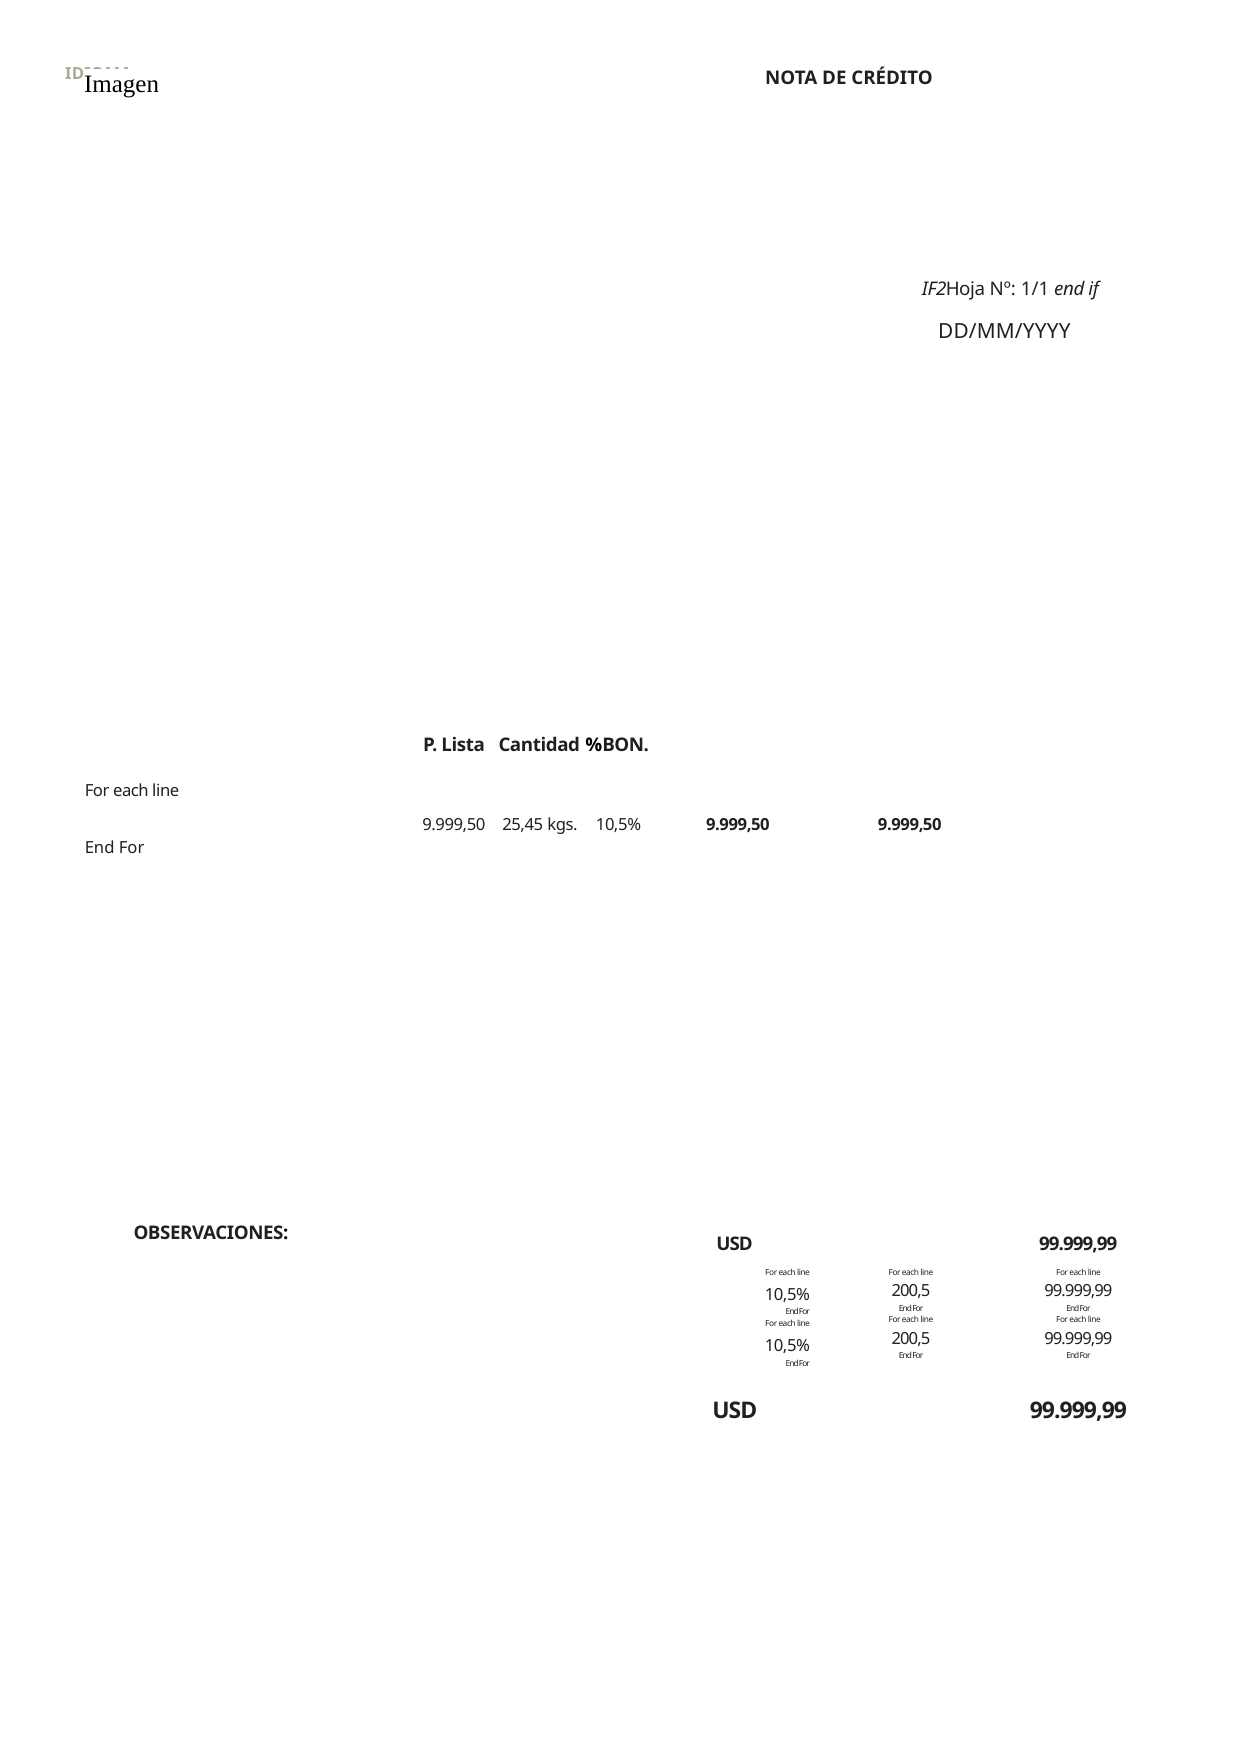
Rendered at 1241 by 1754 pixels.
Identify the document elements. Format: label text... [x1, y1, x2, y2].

table_header [495, 779, 584, 808]
table_cell [652, 836, 823, 865]
table_cell [585, 836, 652, 865]
table_cell [996, 808, 1175, 836]
table_cell End For [65, 836, 413, 865]
table_cell [495, 836, 584, 865]
table_header For each line [65, 779, 413, 808]
table_cell <line.name[0:108]> [65, 808, 413, 836]
table_cell 9.999,50 [823, 808, 996, 836]
table_cell [823, 836, 996, 865]
table_cell 25,45 kgs. [495, 808, 584, 836]
table_header [652, 779, 823, 808]
table_cell 9.999,50 [413, 808, 495, 836]
table_cell [413, 836, 495, 865]
table_cell [996, 836, 1175, 865]
table_header [996, 779, 1175, 808]
table_header [823, 779, 996, 808]
table_cell 10,5% [585, 808, 652, 836]
table_header [585, 779, 652, 808]
table_header [413, 779, 495, 808]
table_cell 9.999,50 [652, 808, 823, 836]
